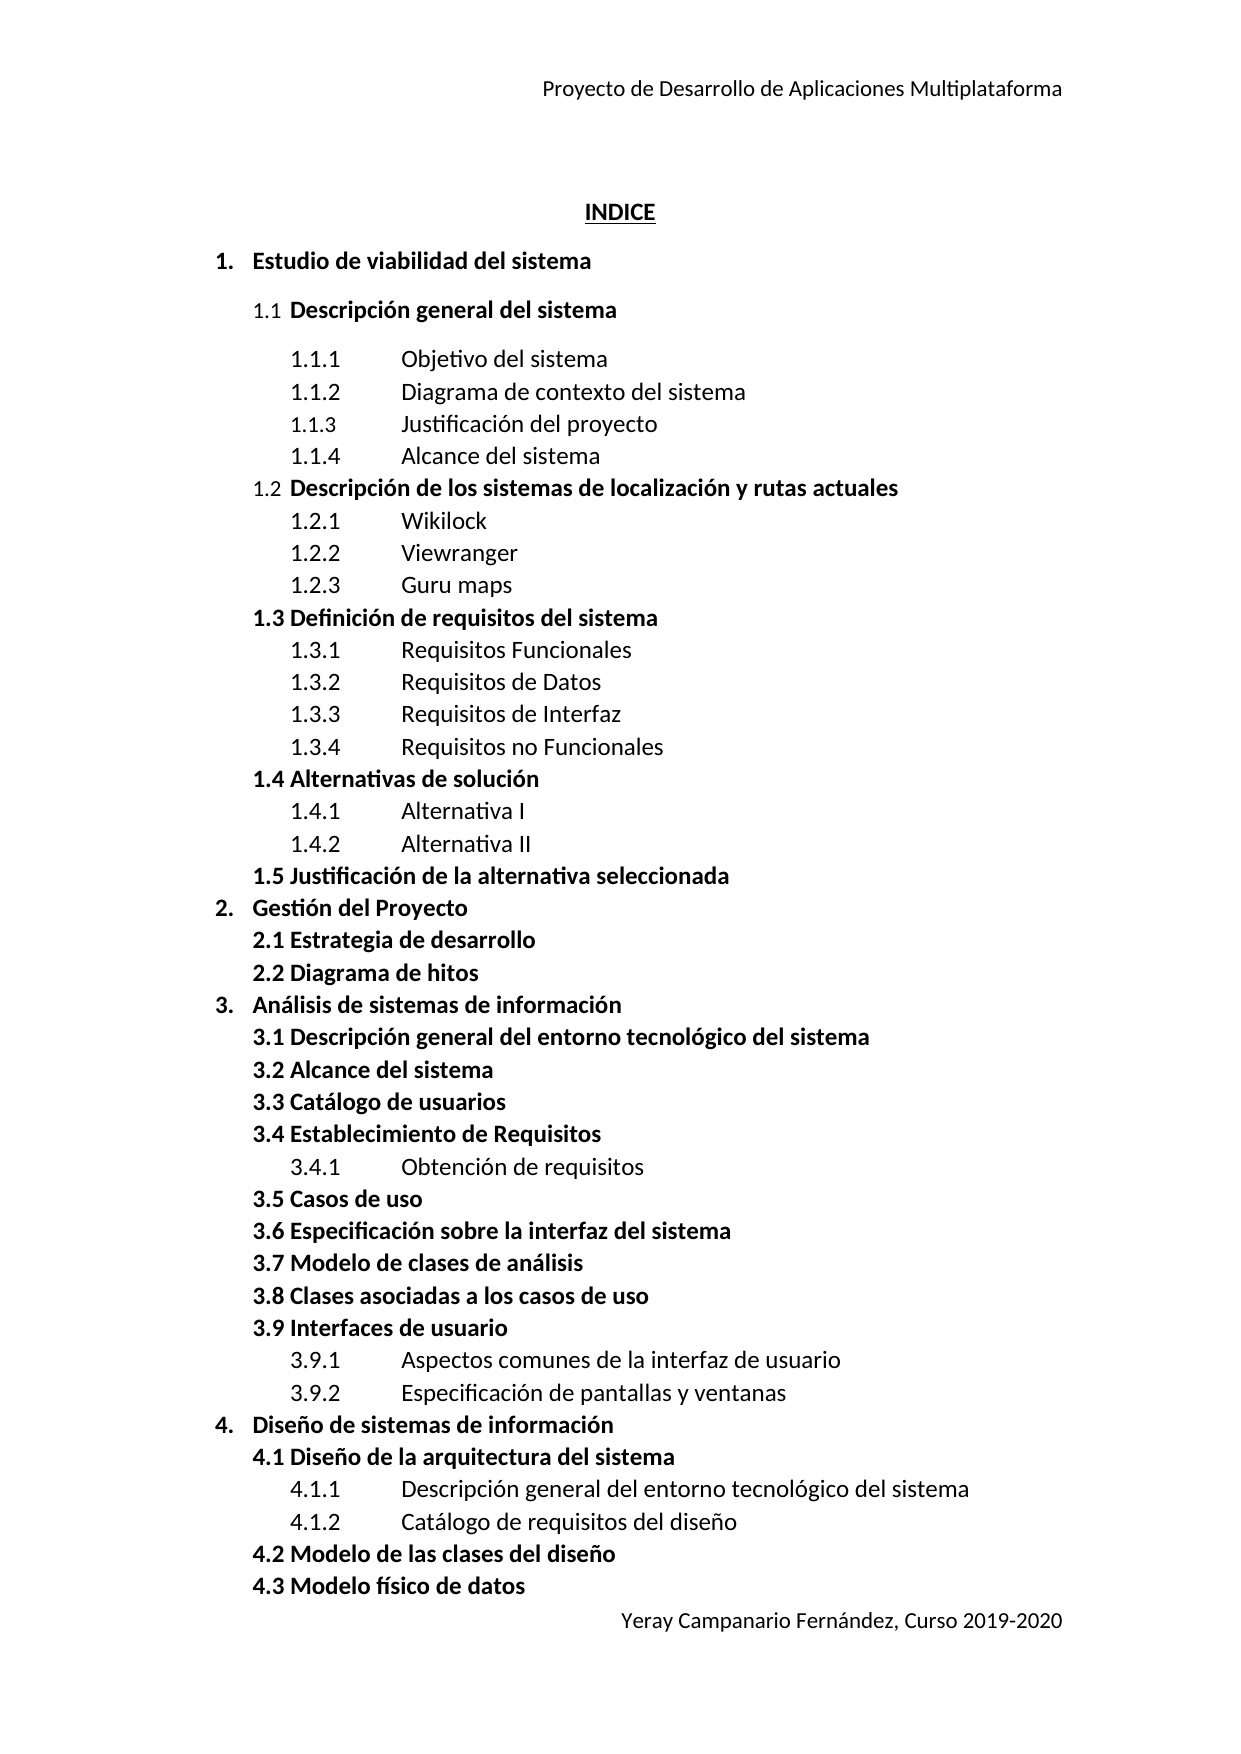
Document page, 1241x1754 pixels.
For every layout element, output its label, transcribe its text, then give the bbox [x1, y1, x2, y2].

list Diagrama de hitos [252, 957, 1063, 987]
list Alternativa II [290, 828, 1063, 858]
list Guru maps [290, 569, 1063, 600]
list Aspectos comunes de la interfaz de usuario [290, 1344, 1063, 1375]
list Objetivo del sistema [290, 343, 1063, 374]
list Diagrama de contexto del sistema [290, 376, 1063, 406]
list Modelo físico de datos [252, 1571, 1063, 1601]
list Requisitos de Datos [290, 666, 1063, 697]
list Wikilock [290, 505, 1063, 535]
list Alcance del sistema [290, 440, 1063, 471]
list Diseño de la arquitectura del sistema [252, 1441, 1063, 1472]
list Descripción general del sistema [252, 294, 1063, 325]
list Catálogo de requisitos del diseño [290, 1506, 1063, 1536]
list Alternativas de solución [252, 763, 1063, 794]
list Catálogo de usuarios [252, 1086, 1063, 1117]
list Estudio de viabilidad del sistema [215, 246, 1063, 276]
list Requisitos Funcionales [290, 634, 1063, 664]
list Descripción de los sistemas de localización y rutas actuales [252, 473, 1063, 503]
list Diseño de sistemas de información [215, 1409, 1063, 1439]
list Alcance del sistema [252, 1054, 1063, 1084]
list Casos de uso [252, 1183, 1063, 1213]
list Requisitos no Funcionales [290, 731, 1063, 761]
list Análisis de sistemas de información [215, 989, 1063, 1020]
list Especificación de pantallas y ventanas [290, 1377, 1063, 1407]
list Requisitos de Interfaz [290, 699, 1063, 729]
list Descripción general del entorno tecnológico del sistema [290, 1474, 1063, 1504]
list Viewranger [290, 537, 1063, 568]
list Interfaces de usuario [252, 1312, 1063, 1343]
list Justificación del proyecto [290, 408, 1063, 438]
list Modelo de clases de análisis [252, 1248, 1063, 1278]
list Clases asociadas a los casos de uso [252, 1280, 1063, 1310]
text INDICE [177, 197, 1063, 227]
list Gestión del Proyecto [215, 892, 1063, 923]
list Modelo de las clases del diseño [252, 1538, 1063, 1569]
list Estrategia de desarrollo [252, 925, 1063, 955]
list Descripción general del entorno tecnológico del sistema [252, 1022, 1063, 1052]
list Definición de requisitos del sistema [252, 602, 1063, 632]
list Obtención de requisitos [290, 1151, 1063, 1181]
list Justificación de la alternativa seleccionada [252, 860, 1063, 891]
list Establecimiento de Requisitos [252, 1118, 1063, 1149]
list Alternativa I [290, 796, 1063, 826]
list Especificación sobre la interfaz del sistema [252, 1215, 1063, 1246]
